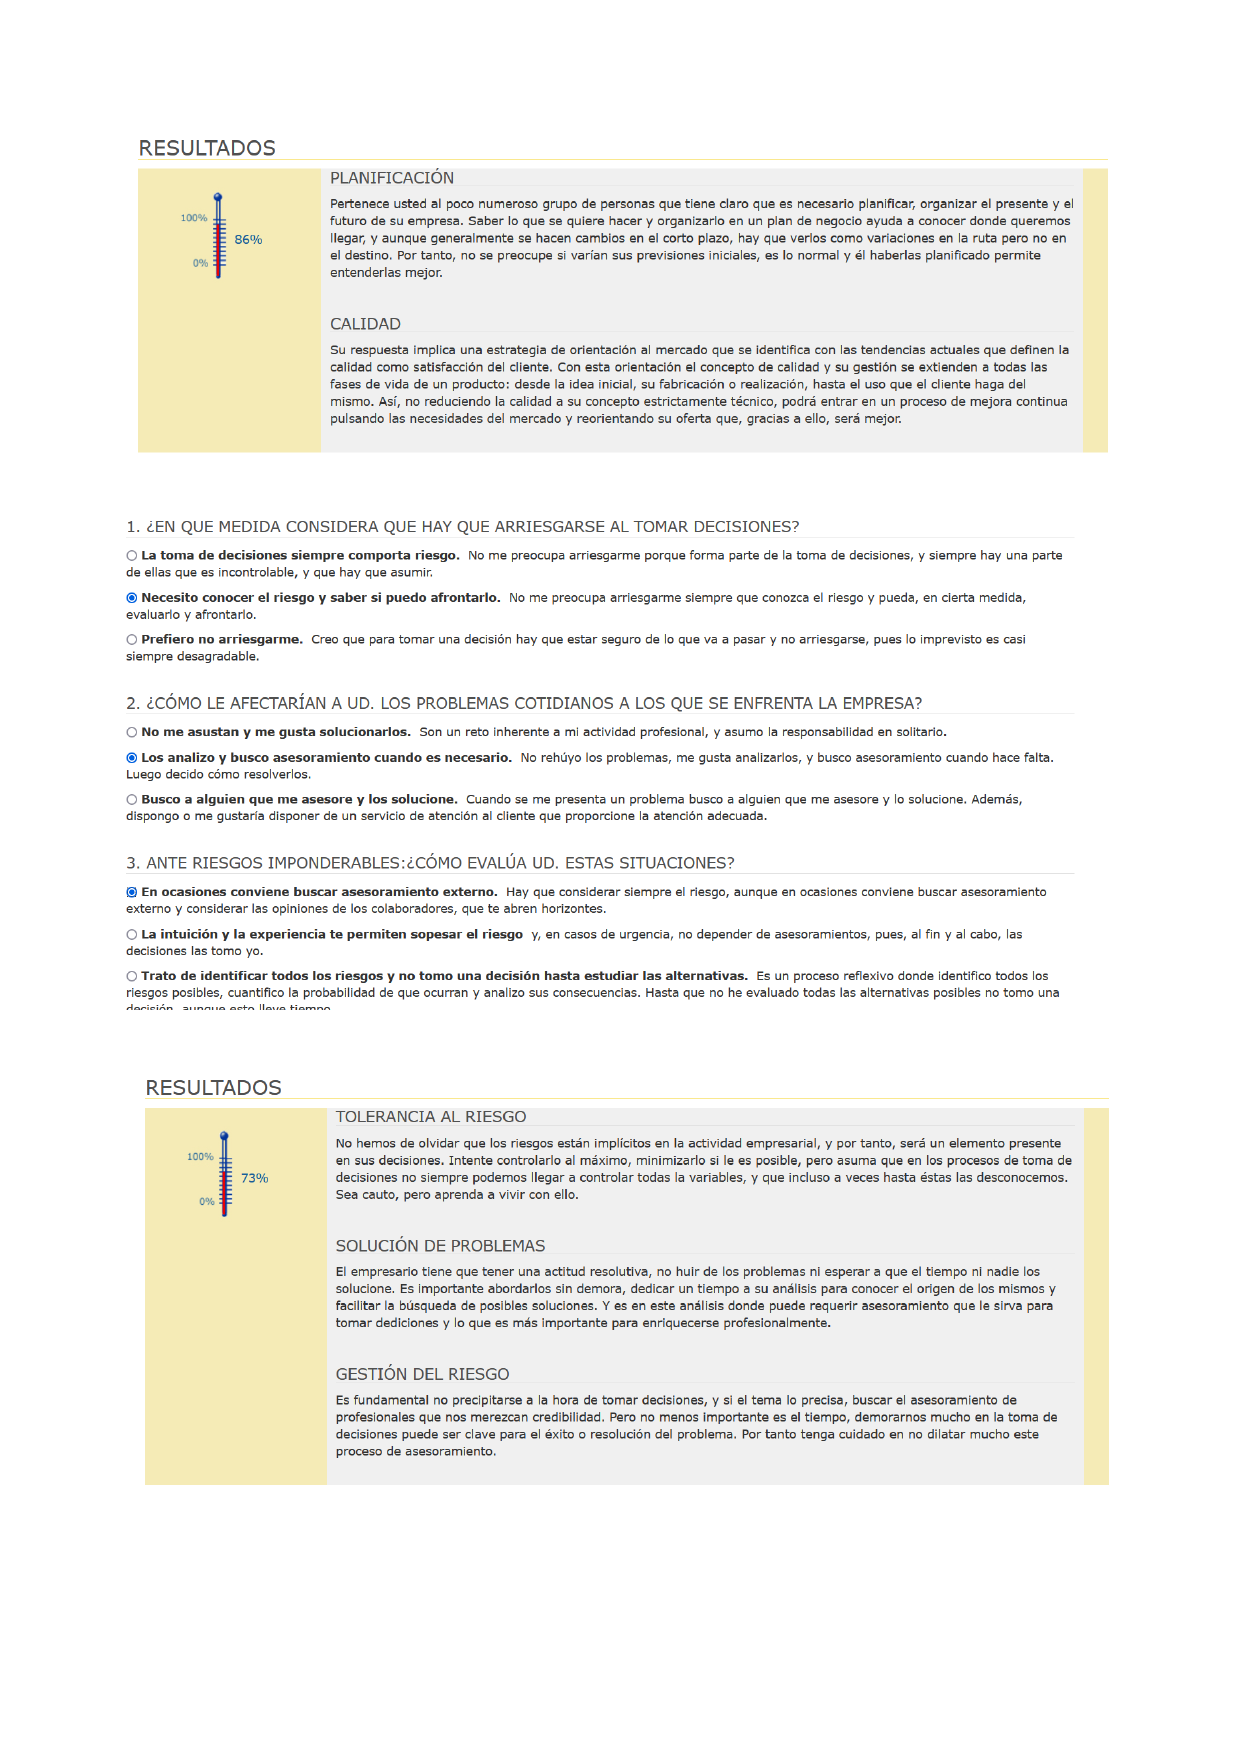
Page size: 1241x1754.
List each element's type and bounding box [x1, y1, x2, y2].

picture [118, 520, 1123, 1010]
picture [118, 118, 1123, 463]
picture [118, 1067, 1123, 1501]
